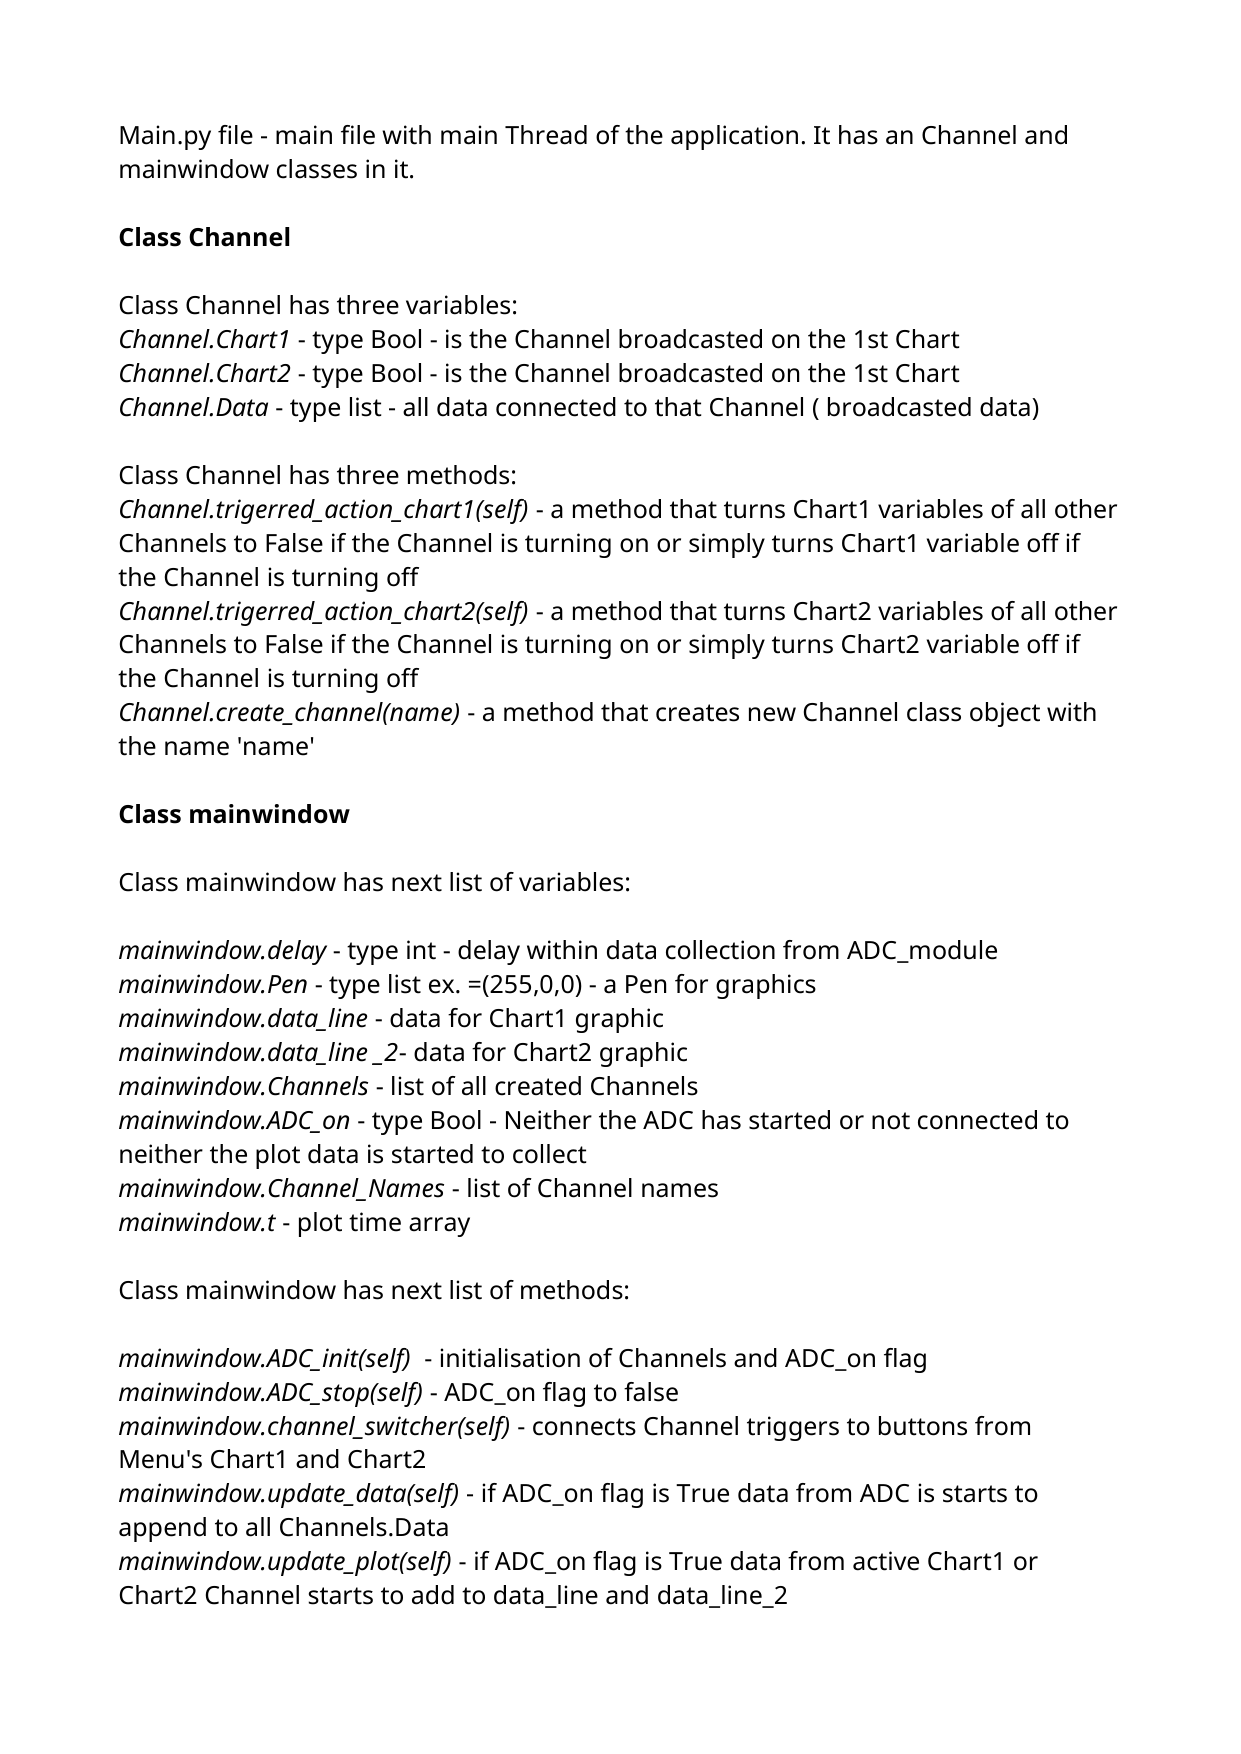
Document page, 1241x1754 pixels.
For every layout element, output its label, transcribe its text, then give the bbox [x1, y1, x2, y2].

text mainwindow.t - plot time array [118, 1205, 1122, 1239]
text Channel.trigerred_action_chart2(self) - a method that turns Chart2 variables of all other Channels to False if the Channel is turning on or simply turns Chart2 variable off if the Channel is turning off [118, 593, 1122, 695]
text mainwindow.data_line _2- data for Chart2 graphic [118, 1035, 1122, 1069]
text Class mainwindow [118, 797, 1122, 831]
text Channel.Data - type list - all data connected to that Channel ( broadcasted data) [118, 390, 1122, 424]
text mainwindow.ADC_init(self) - initialisation of Channels and ADC_on flag [118, 1341, 1122, 1374]
text mainwindow.ADC_on - type Bool - Neither the ADC has started or not connected to neither the plot data is started to collect [118, 1103, 1122, 1171]
text mainwindow.Pen - type list ex. =(255,0,0) - a Pen for graphics [118, 967, 1122, 1001]
text mainwindow.ADC_stop(self) - ADC_on flag to false [118, 1374, 1122, 1408]
text Class Channel [118, 220, 1122, 254]
text mainwindow.update_plot(self) - if ADC_on flag is True data from active Chart1 or Chart2 Channel starts to add to data_line and data_line_2 [118, 1544, 1122, 1612]
text Channel.create_channel(name) - a method that creates new Channel class object with the name 'name' [118, 695, 1122, 763]
text mainwindow.update_data(self) - if ADC_on flag is True data from ADC is starts to append to all Channels.Data [118, 1476, 1122, 1544]
text Class Channel has three methods: [118, 458, 1122, 492]
text Channel.Chart2 - type Bool - is the Channel broadcasted on the 1st Chart [118, 356, 1122, 390]
text mainwindow.data_line - data for Chart1 graphic [118, 1001, 1122, 1035]
text Main.py file - main file with main Thread of the application. It has an Channel and mainwindow classes in it. [118, 118, 1122, 186]
text mainwindow.Channels - list of all created Channels [118, 1069, 1122, 1103]
text mainwindow.Channel_Names - list of Channel names [118, 1171, 1122, 1205]
text mainwindow.channel_switcher(self) - connects Channel triggers to buttons from Menu's Chart1 and Chart2 [118, 1408, 1122, 1476]
text Class Channel has three variables: [118, 288, 1122, 322]
text mainwindow.delay - type int - delay within data collection from ADC_module [118, 933, 1122, 967]
text Class mainwindow has next list of methods: [118, 1273, 1122, 1307]
text Class mainwindow has next list of variables: [118, 865, 1122, 899]
text Channel.Chart1 - type Bool - is the Channel broadcasted on the 1st Chart [118, 322, 1122, 356]
text Channel.trigerred_action_chart1(self) - a method that turns Chart1 variables of all other Channels to False if the Channel is turning on or simply turns Chart1 variable off if the Channel is turning off [118, 492, 1122, 593]
